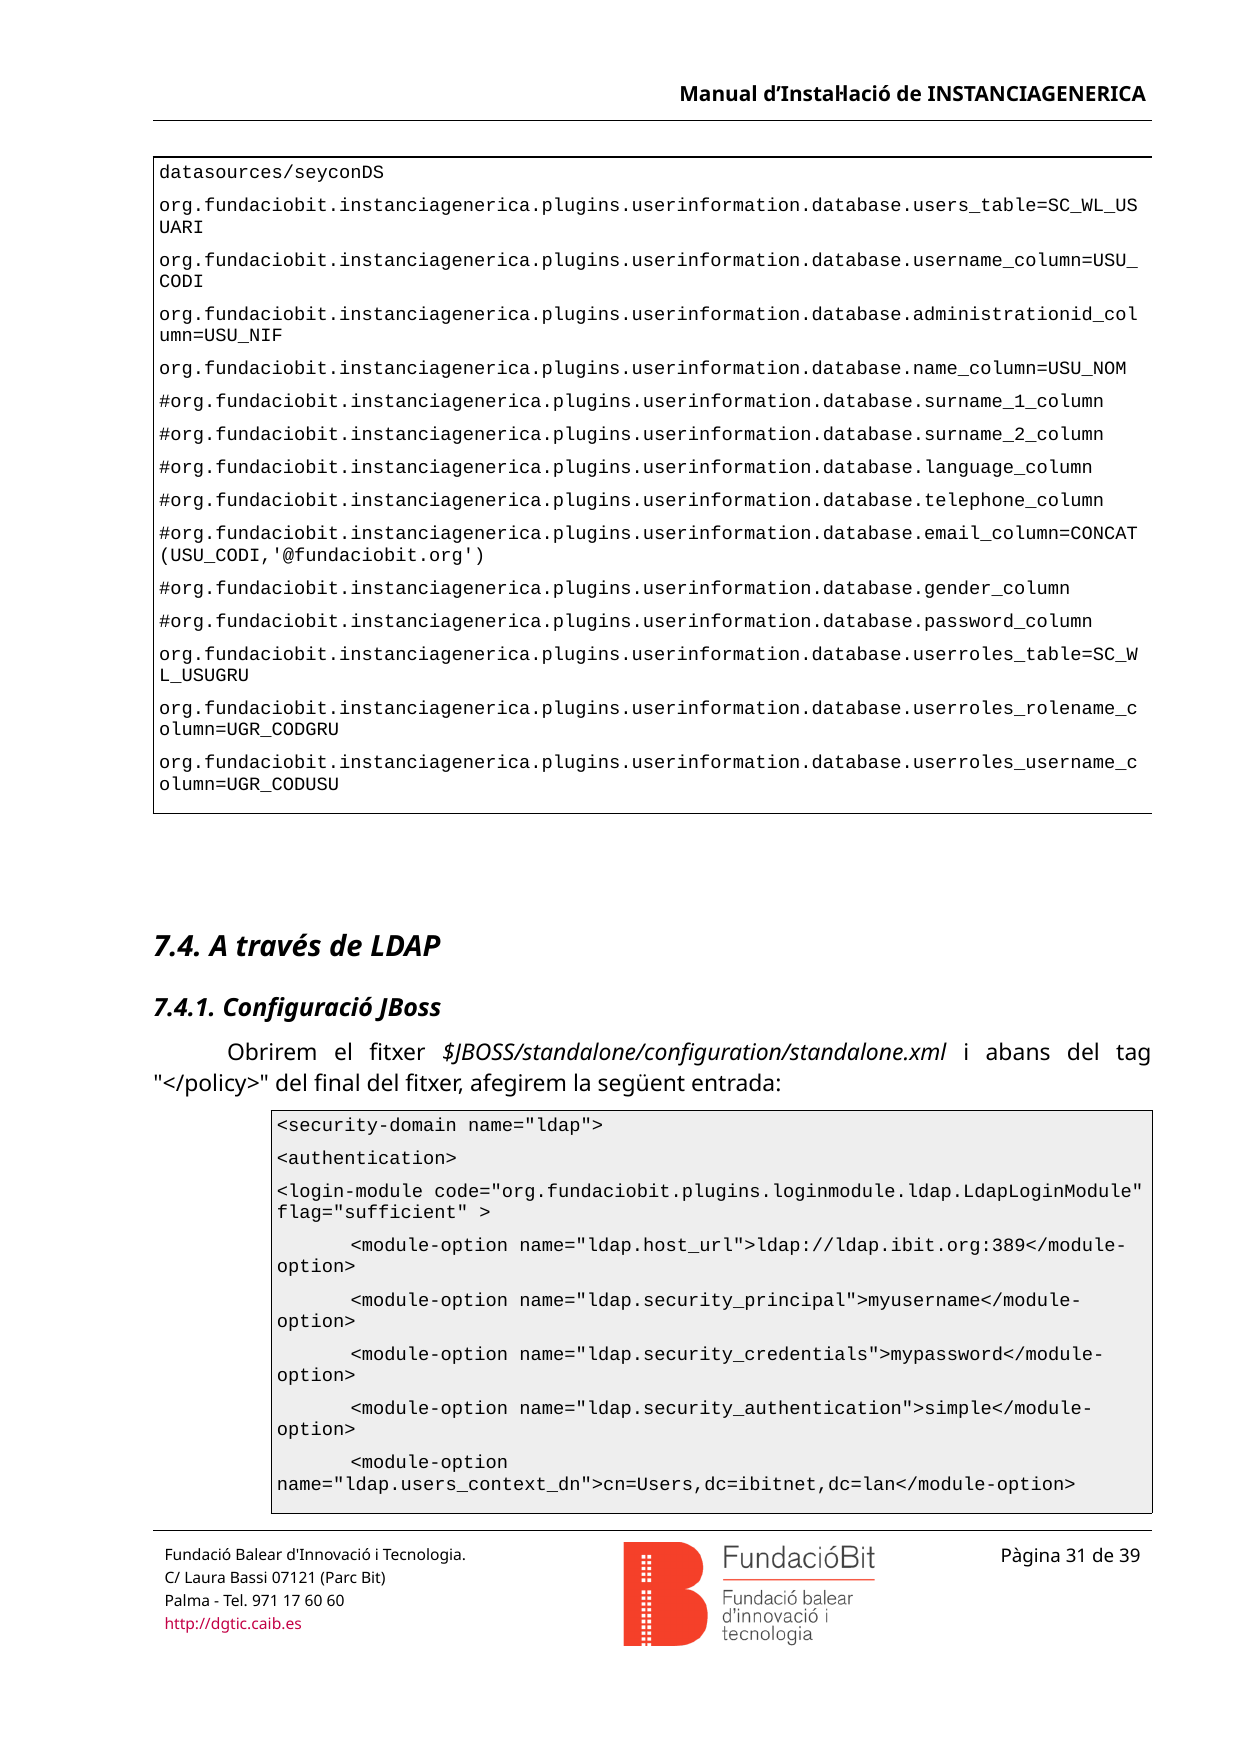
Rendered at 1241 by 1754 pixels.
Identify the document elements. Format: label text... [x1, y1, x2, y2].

text Obrirem el fitxer $JBOSS/standalone/configuration/standalone.xml i abans del tag "</policy>" del final del fitxer, afegirem la següent entrada: [153, 1036, 1152, 1098]
subtitle A través de LDAP [153, 925, 1152, 965]
subtitle Configuració JBoss [153, 990, 1152, 1024]
picture [623, 1542, 875, 1646]
table_header datasources/seyconDS org.fundaciobit.instanciagenerica.plugins.userinformation.database.users_table=SC_WL_USUARI org.fundaciobit.instanciagenerica.plugins.userinformation.database.username_column=USU_CODI org.fundaciobit.instanciagenerica.plugins.userinformation.database.administrationid_column=USU_NIF org.fundaciobit.instanciagenerica.plugins.userinformation.database.name_column=USU_NOM #org.fundaciobit.instanciagenerica.plugins.userinformation.database.surname_1_column #org.fundaciobit.instanciagenerica.plugins.userinformation.database.surname_2_column #org.fundaciobit.instanciagenerica.plugins.userinformation.database.language_column #org.fundaciobit.instanciagenerica.plugins.userinformation.database.telephone_column #org.fundaciobit.instanciagenerica.plugins.userinformation.database.email_column=CONCAT(USU_CODI,'@fundaciobit.org') #org.fundaciobit.instanciagenerica.plugins.userinformation.database.gender_column #org.fundaciobit.instanciagenerica.plugins.userinformation.database.password_column org.fundaciobit.instanciagenerica.plugins.userinformation.database.userroles_table=SC_WL_USUGRU org.fundaciobit.instanciagenerica.plugins.userinformation.database.userroles_rolename_column=UGR_CODGRU org.fundaciobit.instanciagenerica.plugins.userinformation.database.userroles_username_column=UGR_CODUSU [154, 158, 1152, 813]
table_header <security-domain name="ldap"> <authentication> <login-module code="org.fundaciobit.plugins.loginmodule.ldap.LdapLoginModule" flag="sufficient" > <module-option name="ldap.host_url">ldap://ldap.ibit.org:389</module-option> <module-option name="ldap.security_principal">myusername</module-option> <module-option name="ldap.security_credentials">mypassword</module-option> <module-option name="ldap.security_authentication">simple</module-option> <module-option name="ldap.users_context_dn">cn=Users,dc=ibitnet,dc=lan</module-option> [272, 1111, 1152, 1513]
